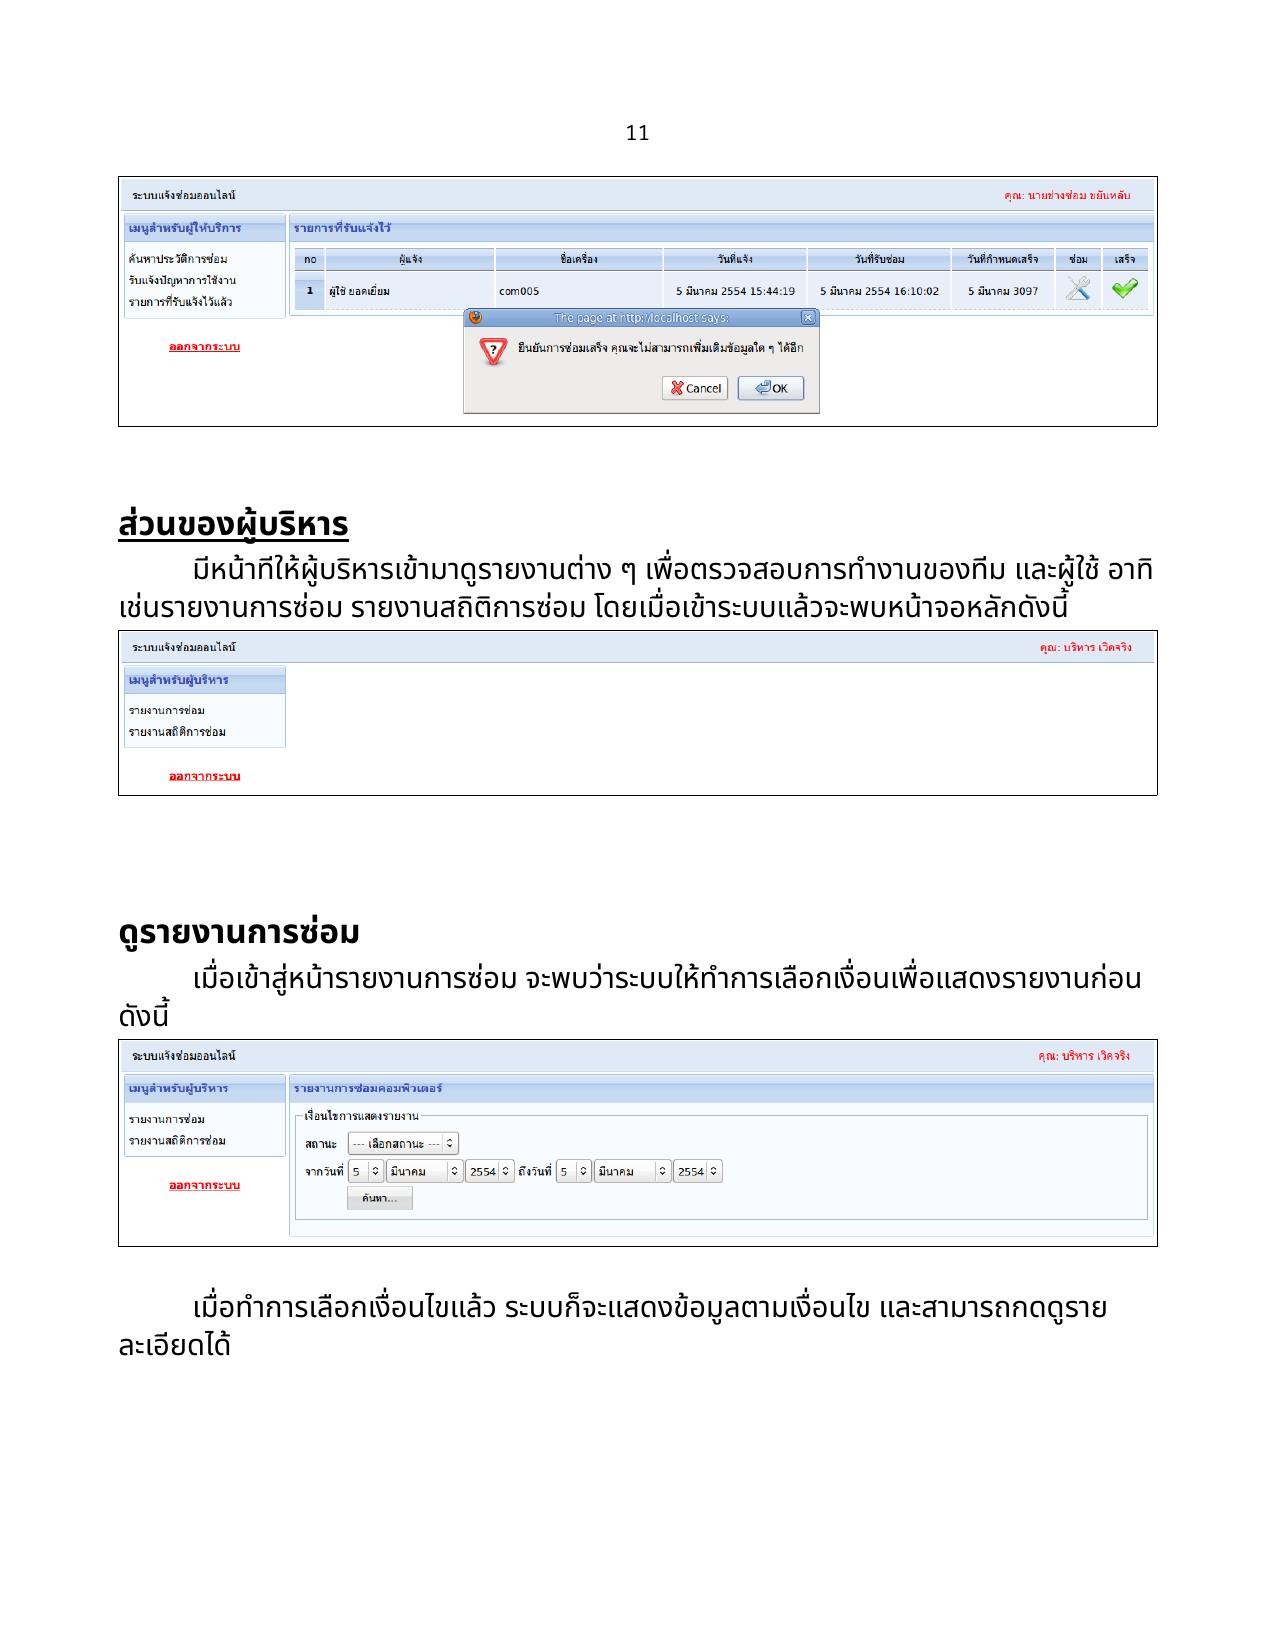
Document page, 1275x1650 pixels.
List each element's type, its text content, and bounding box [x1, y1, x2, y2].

text เมื่อทำการเลือกเงื่อนไขแล้ว ระบบก็จะแสดงข้อมูลตามเงื่อนไข และสามารถกดดูรายละเอียดได้ [118, 1286, 1157, 1367]
text เมื่อเข้าสู่หน้ารายงานการซ่อม จะพบว่าระบบให้ทำการเลือกเงื่อนเพื่อแสดงรายงานก่อน ดังนี้ [118, 957, 1157, 1038]
text มีหน้าทีให้ผู้บริหารเข้ามาดูรายงานต่าง ๆ เพื่อตรวจสอบการทำงานของทีม และผู้ใช้ อาทิเช่นรายงานการซ่อม รายงานสถิติการซ่อม โดยเมื่อเข้าระบบแล้วจะพบหน้าจอหลักดังนี้ [118, 548, 1157, 629]
picture [121, 1041, 1154, 1244]
picture [121, 632, 1154, 792]
text ส่วนของผู้บริหาร [118, 505, 1157, 548]
picture [121, 179, 1154, 423]
text ดูรายงานการซ่อม [118, 914, 1157, 957]
